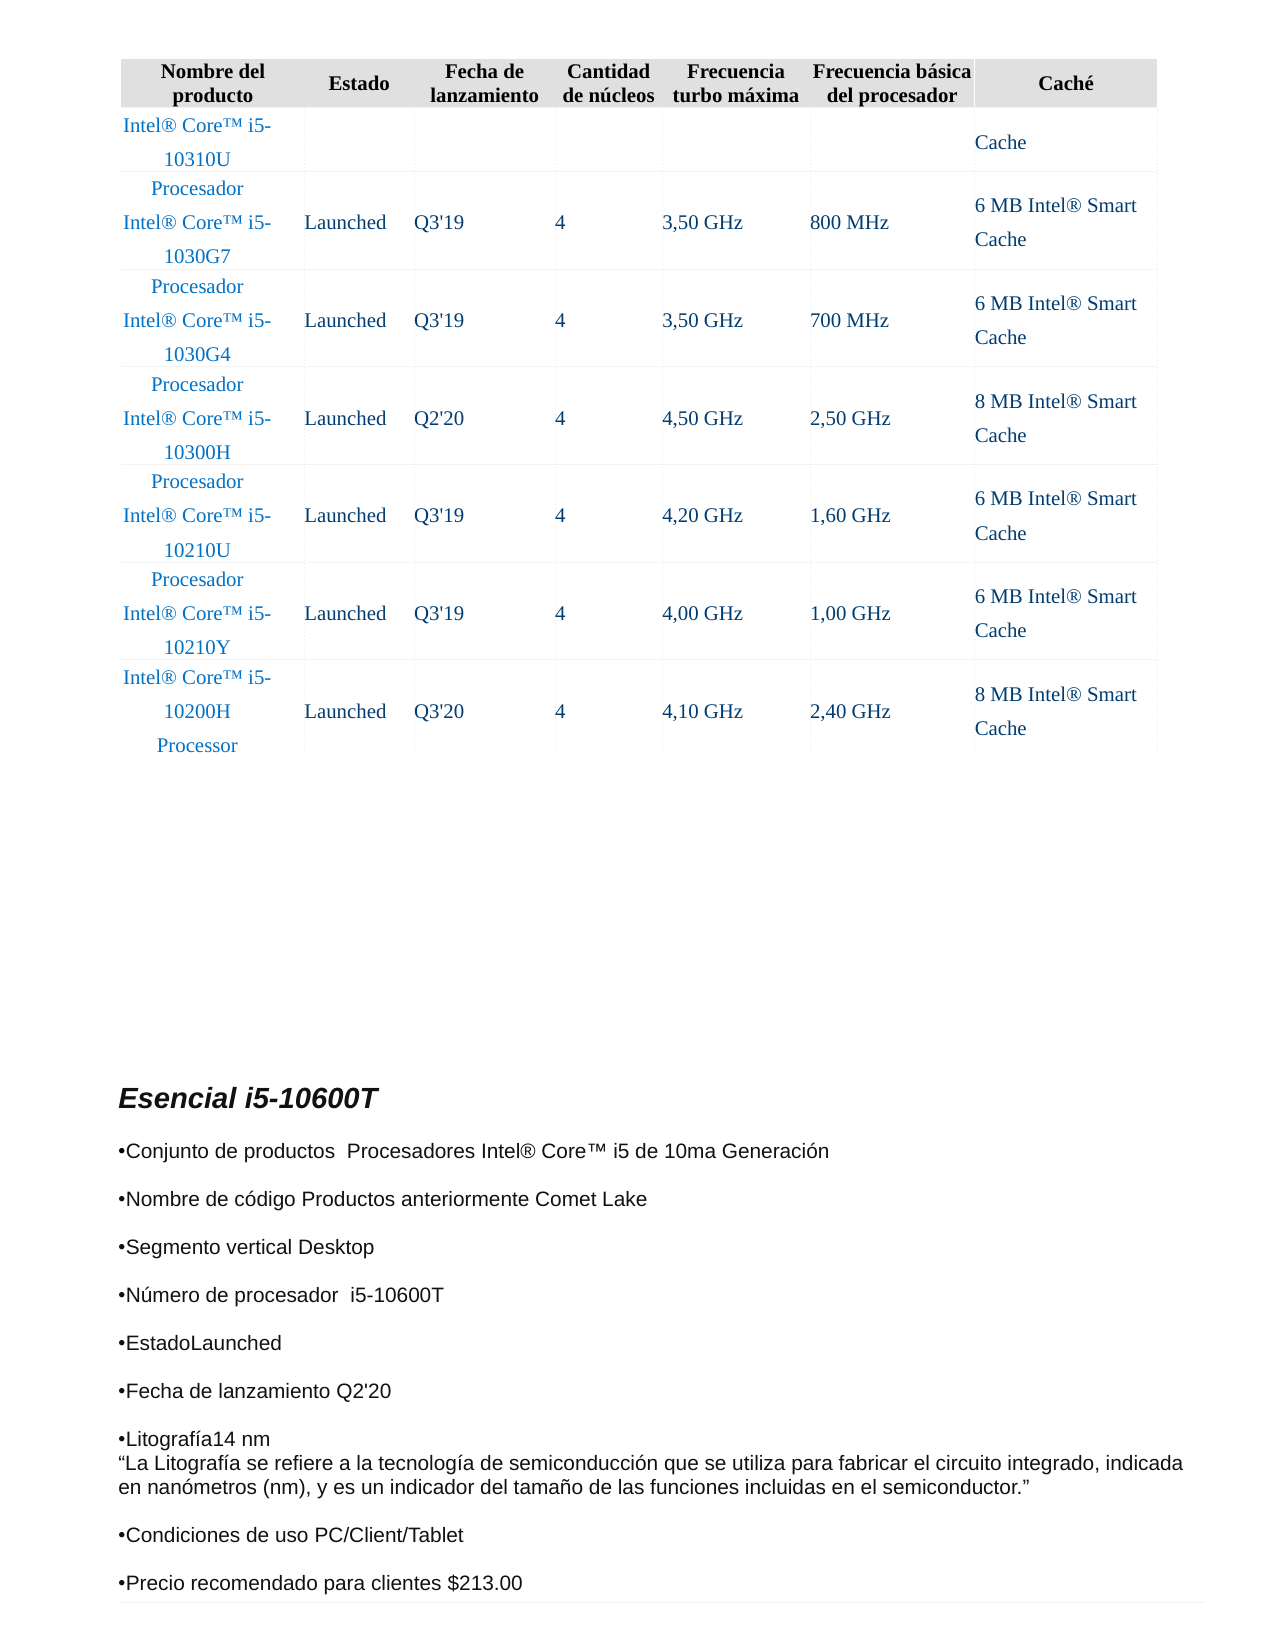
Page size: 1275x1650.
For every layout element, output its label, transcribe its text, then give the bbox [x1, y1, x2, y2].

table_cell Procesador Intel® Core™ i5-10210U [121, 465, 304, 562]
table_cell Q3'19 [414, 270, 555, 366]
table_cell Procesador Intel® Core™ i5-1030G4 [121, 270, 304, 366]
table_cell 3,50 GHz [662, 270, 810, 366]
table_cell Launched [304, 465, 414, 562]
table_cell 700 MHz [810, 270, 974, 366]
table_cell Procesador Intel® Core™ i5-10300H [121, 367, 304, 464]
table_cell [304, 108, 414, 171]
table_cell Launched [304, 660, 414, 757]
table_header Frecuencia básica del procesador [810, 59, 974, 107]
table_header Caché [975, 59, 1157, 107]
list Segmento vertical Desktop [118, 1235, 1205, 1259]
table_cell Q3'19 [414, 563, 555, 659]
table_cell 6 MB Intel® Smart Cache [975, 563, 1157, 659]
table_cell 2,40 GHz [810, 660, 974, 757]
table_header Estado [304, 59, 414, 107]
list Número de procesador i5-10600T [118, 1283, 1205, 1307]
table_cell Cache [975, 108, 1157, 171]
table_cell 4 [555, 660, 662, 757]
table_cell 4,00 GHz [662, 563, 810, 659]
table_cell 8 MB Intel® Smart Cache [975, 660, 1157, 757]
table_cell Procesador Intel® Core™ i5-1030G7 [121, 172, 304, 268]
table_cell Q2'20 [414, 367, 555, 464]
table_cell 4 [555, 465, 662, 562]
table_header Frecuencia turbo máxima [662, 59, 810, 107]
list Nombre de código Productos anteriormente Comet Lake [118, 1187, 1205, 1211]
table_cell 4 [555, 367, 662, 464]
table_cell 2,50 GHz [810, 367, 974, 464]
table_cell 4,10 GHz [662, 660, 810, 757]
table_cell Q3'19 [414, 465, 555, 562]
table_header Nombre del producto [121, 59, 304, 107]
list Fecha de lanzamiento Q2'20 [118, 1379, 1205, 1403]
table_cell [810, 108, 974, 171]
table_cell 4 [555, 563, 662, 659]
table_cell 4 [555, 172, 662, 268]
table_cell Launched [304, 270, 414, 366]
table_cell 8 MB Intel® Smart Cache [975, 367, 1157, 464]
table_cell 4,20 GHz [662, 465, 810, 562]
table_cell 4 [555, 270, 662, 366]
table_header Fecha de lanzamiento [414, 59, 555, 107]
list “La Litografía se refiere a la tecnología de semiconducción que se utiliza para fabricar el circuito integrado, indicada en nanómetros (nm), y es un indicador del tamaño de las funciones incluidas en el semiconductor.” [118, 1451, 1205, 1499]
table_cell 1,60 GHz [810, 465, 974, 562]
table_cell Procesador Intel® Core™ i5-10210Y [121, 563, 304, 659]
table_cell 4,50 GHz [662, 367, 810, 464]
table_cell 3,50 GHz [662, 172, 810, 268]
table_cell 1,00 GHz [810, 563, 974, 659]
table_cell Launched [304, 172, 414, 268]
table_cell Intel® Core™ i5-10200H Processor [121, 660, 304, 757]
table_cell [662, 108, 810, 171]
list Precio recomendado para clientes $213.00 [118, 1571, 1205, 1602]
table_cell 6 MB Intel® Smart Cache [975, 270, 1157, 366]
table_cell [414, 108, 555, 171]
table_cell Q3'20 [414, 660, 555, 757]
list Conjunto de productos Procesadores Intel® Core™ i5 de 10ma Generación [118, 1139, 1205, 1163]
list Litografía14 nm [118, 1427, 1205, 1451]
list Condiciones de uso PC/Client/Tablet [118, 1523, 1205, 1547]
table_cell [555, 108, 662, 171]
table_cell Intel® Core™ i5-10310U [121, 108, 304, 171]
table_cell Launched [304, 563, 414, 659]
list EstadoLaunched [118, 1331, 1205, 1355]
table_cell 6 MB Intel® Smart Cache [975, 172, 1157, 268]
table_cell 6 MB Intel® Smart Cache [975, 465, 1157, 562]
table_cell Q3'19 [414, 172, 555, 268]
subtitle Esencial i5-10600T [118, 1081, 1205, 1115]
table_cell 800 MHz [810, 172, 974, 268]
table_header Cantidad de núcleos [555, 59, 662, 107]
table_cell Launched [304, 367, 414, 464]
